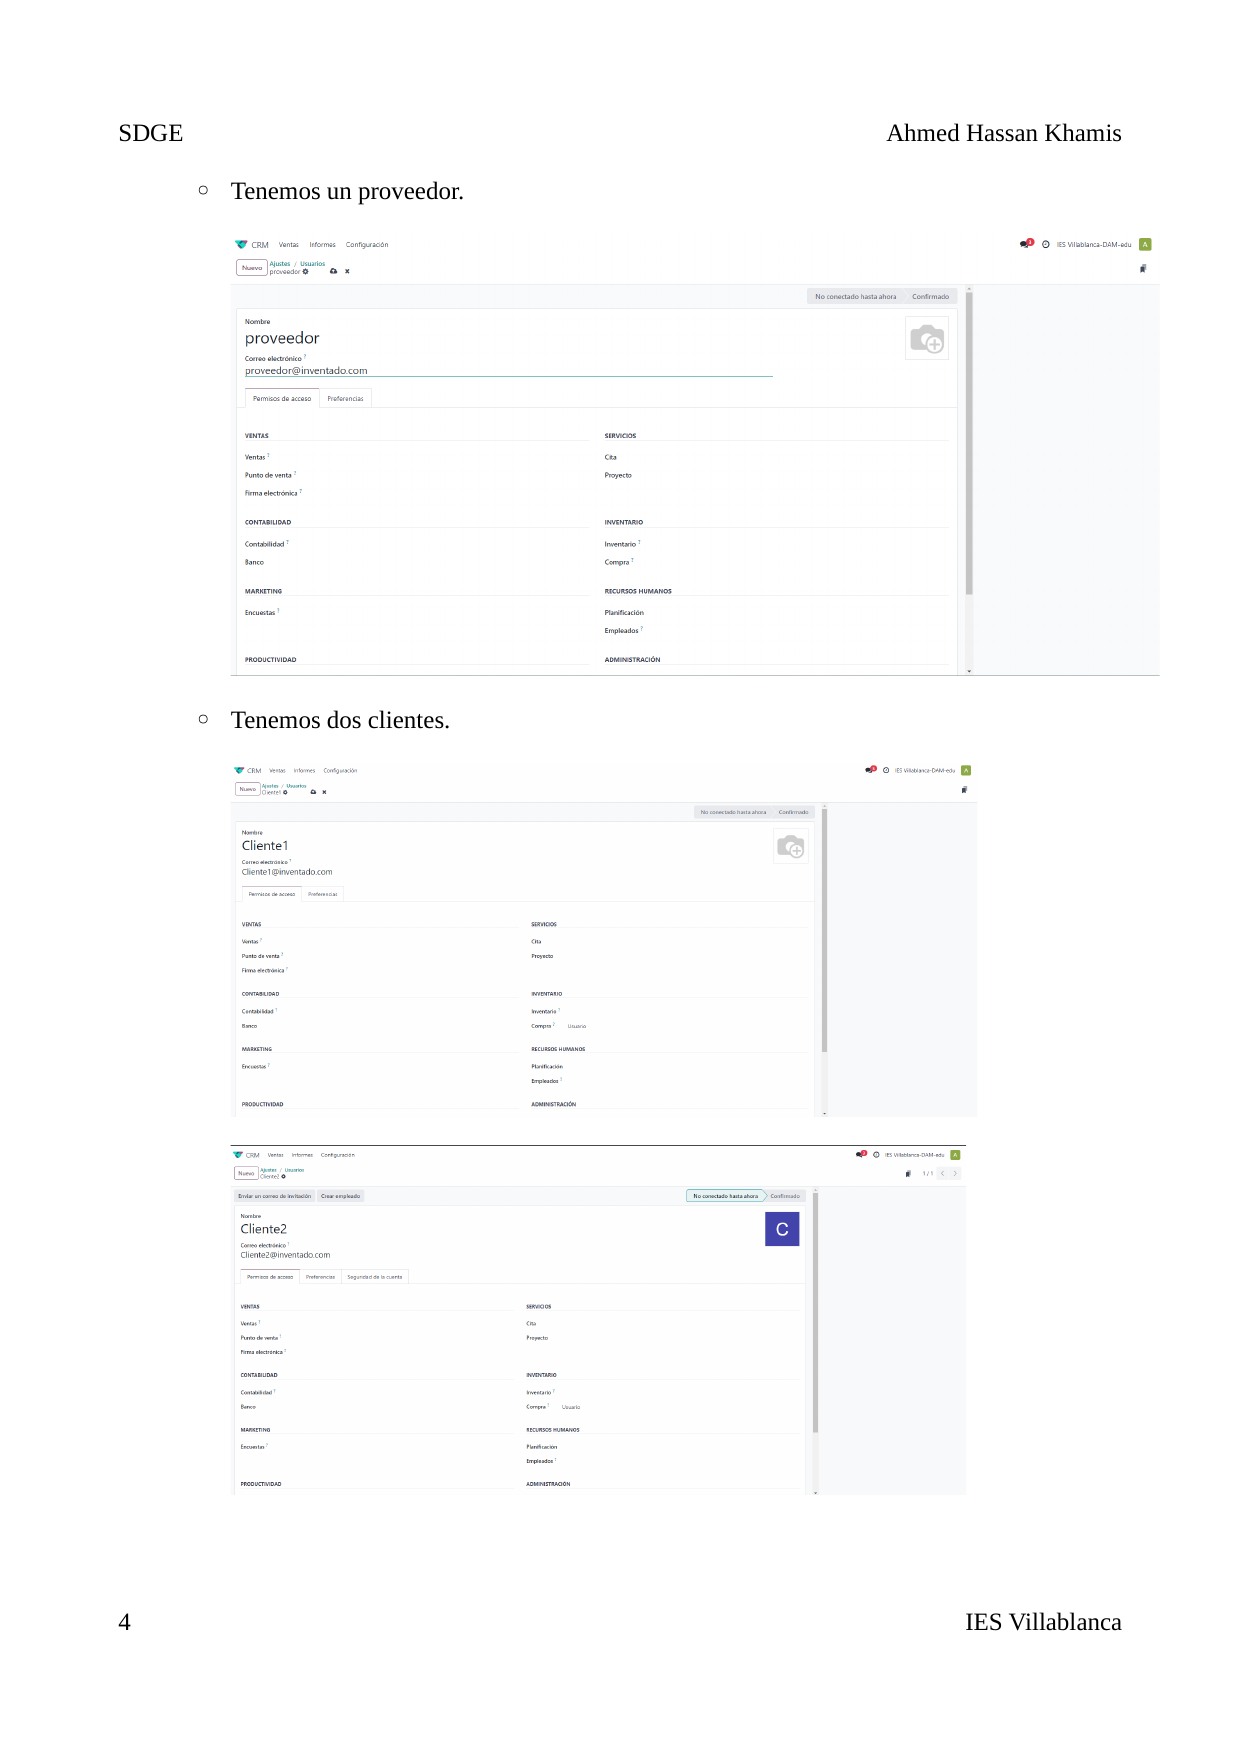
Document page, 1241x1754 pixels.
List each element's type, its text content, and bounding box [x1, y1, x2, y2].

picture [230, 762, 978, 1117]
list Tenemos un proveedor. [193, 176, 1122, 705]
list Tenemos dos clientes. [193, 705, 1122, 1524]
picture [230, 233, 1160, 676]
picture [230, 1145, 967, 1495]
